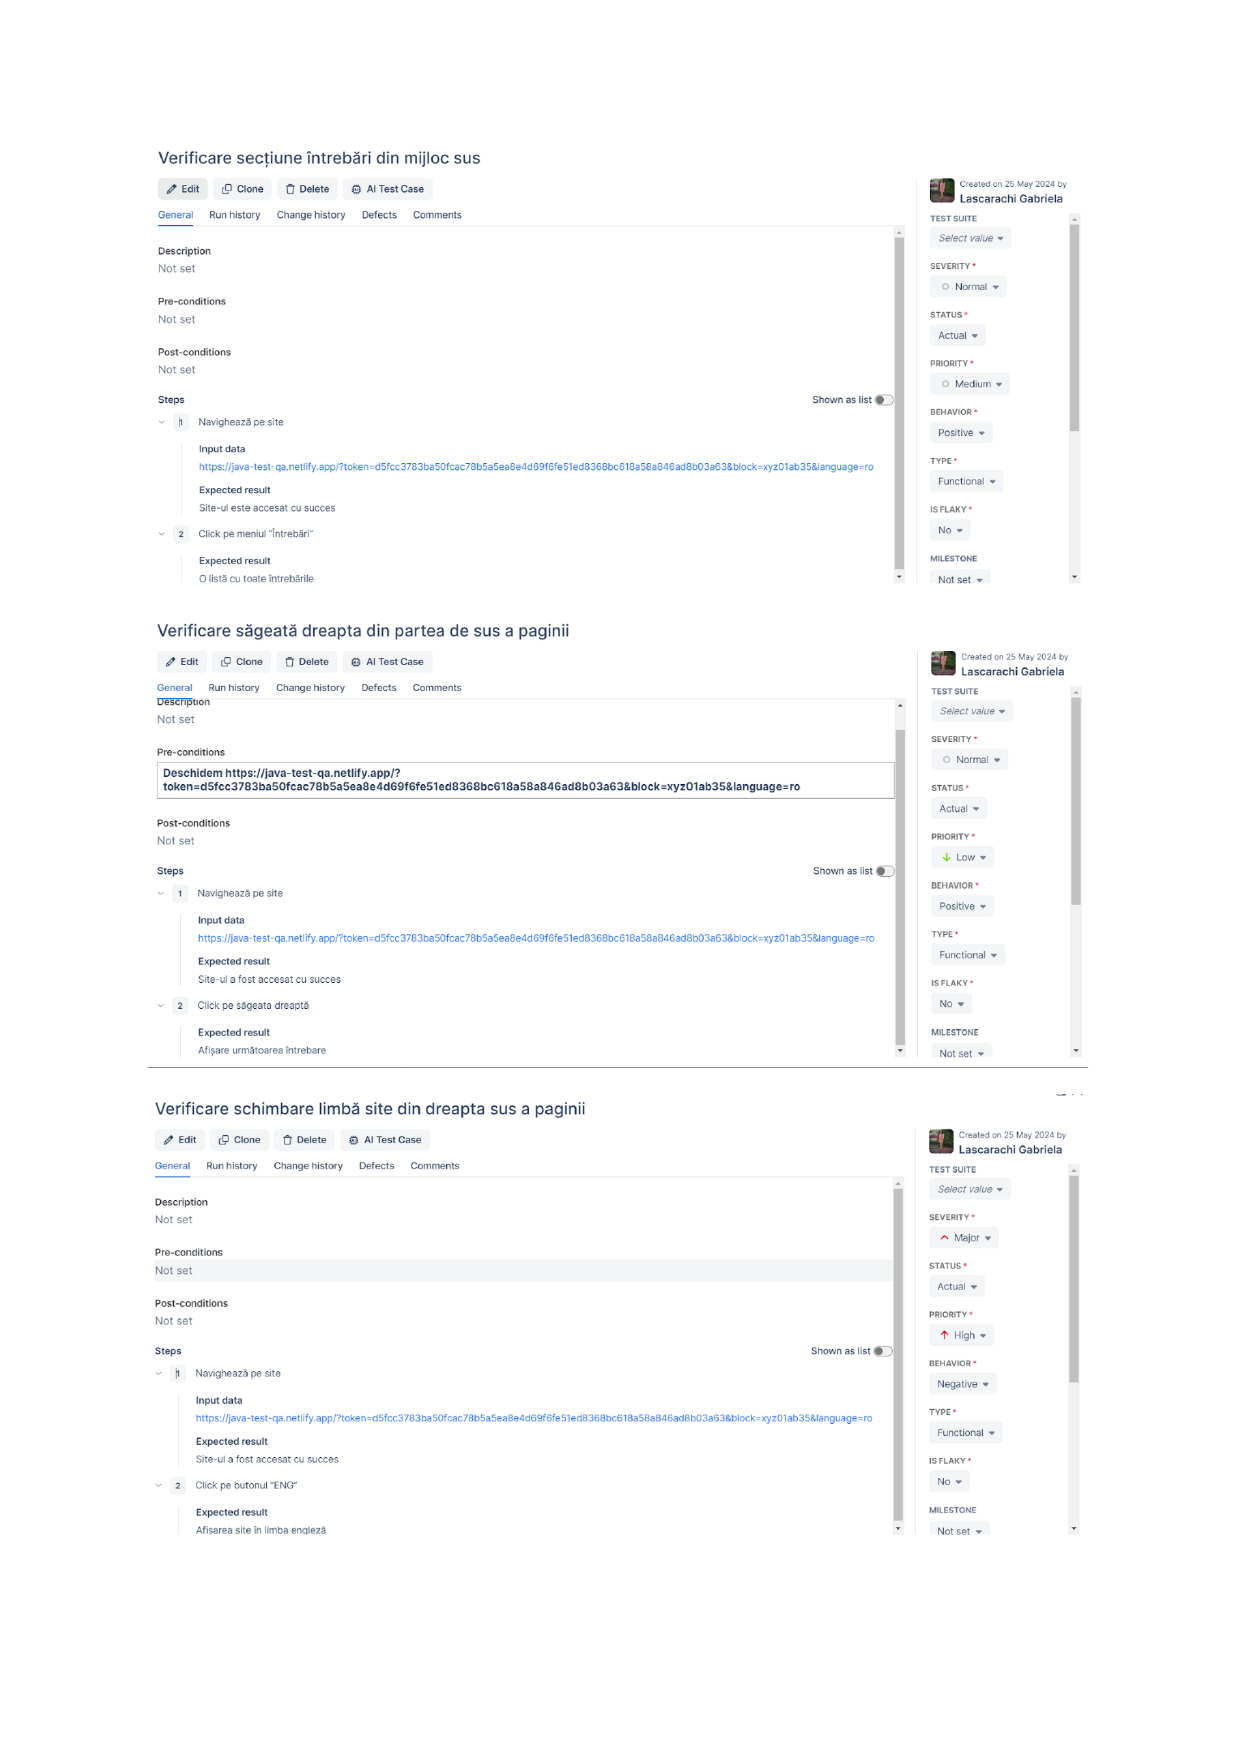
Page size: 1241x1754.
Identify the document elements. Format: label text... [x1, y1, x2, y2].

text Bug reports Test cases [148, 148, 1093, 1543]
